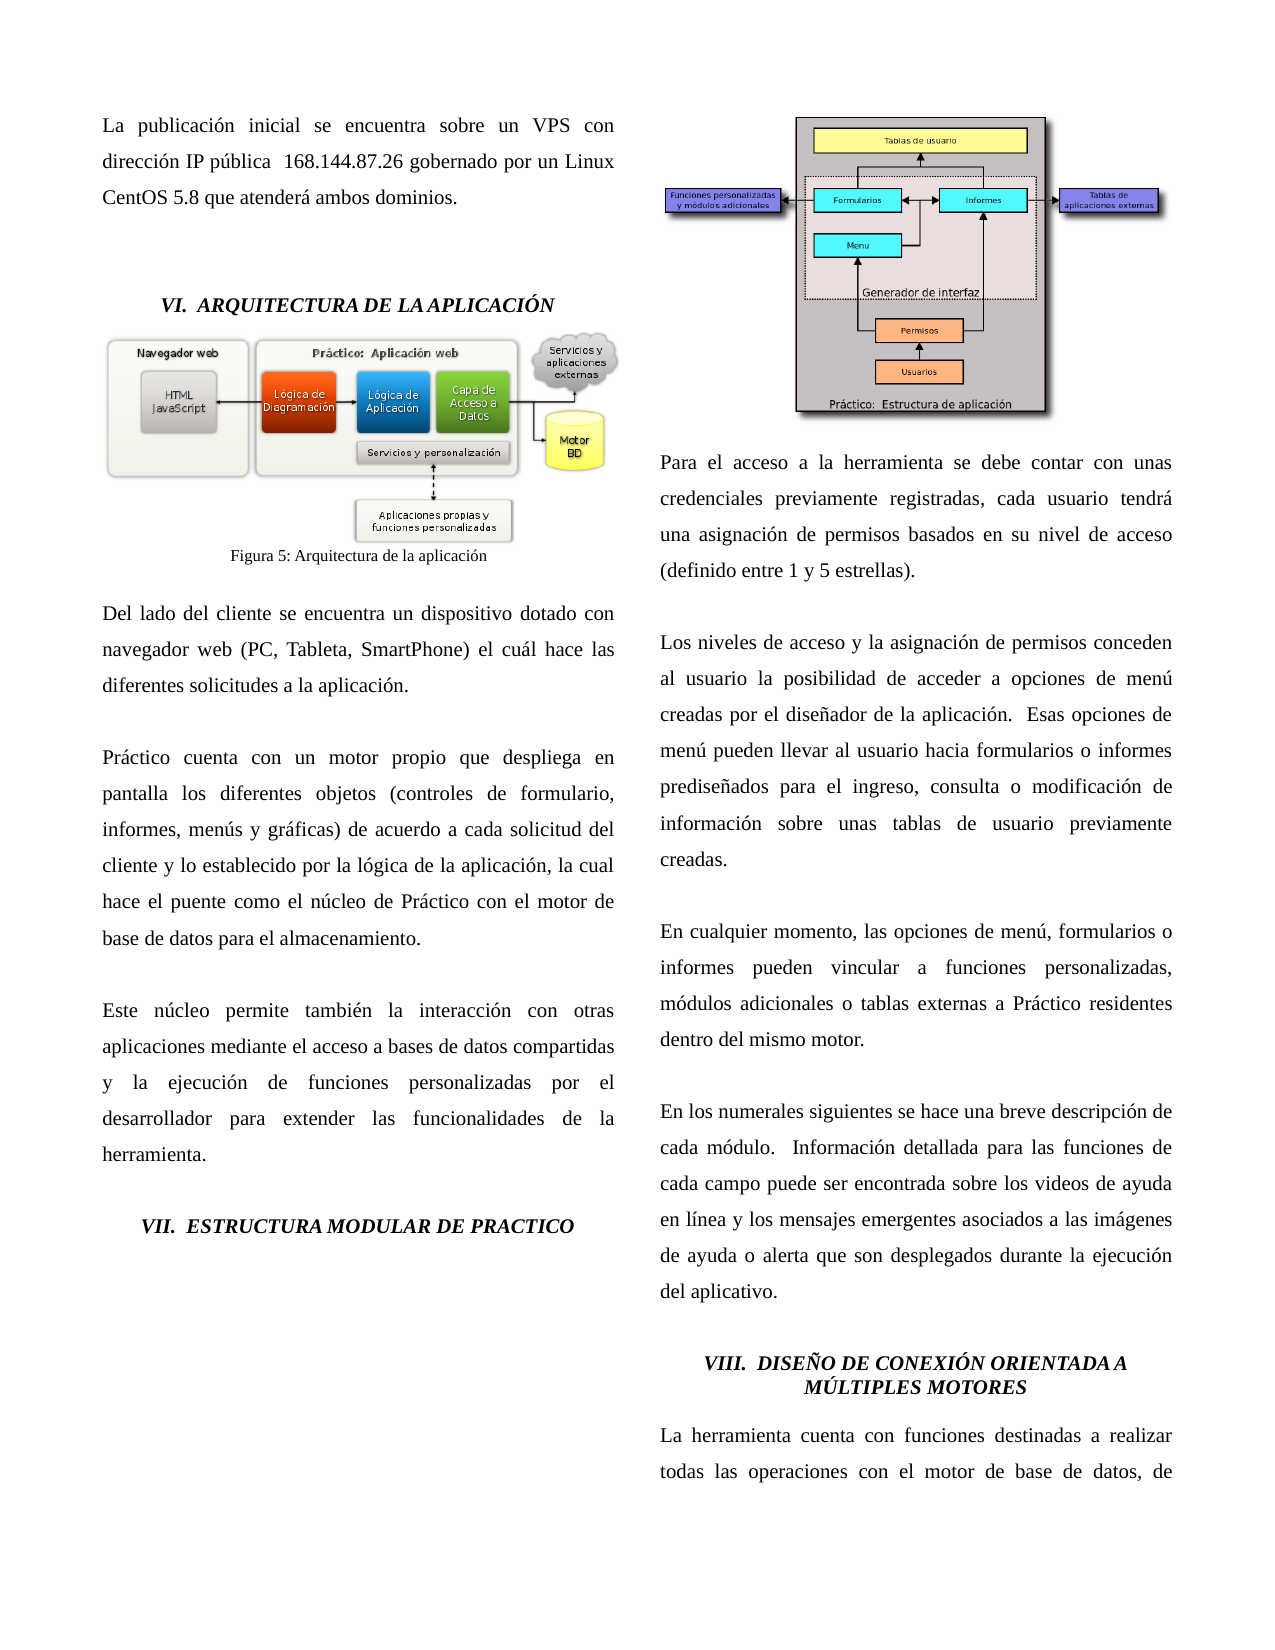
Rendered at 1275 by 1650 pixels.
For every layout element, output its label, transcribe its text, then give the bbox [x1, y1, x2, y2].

picture [102, 328, 620, 546]
text En cualquier momento, las opciones de menú, formularios o informes pueden vincular a funciones personalizadas, módulos adicionales o tablas externas a Práctico residentes dentro del mismo motor. [660, 918, 1173, 1051]
text Este núcleo permite también la interacción con otras aplicaciones mediante el acceso a bases de datos compartidas y la ejecución de funciones personalizadas por el desarrollador para extender las funcionalidades de la herramienta. [102, 998, 615, 1166]
text VIII. DISEÑO DE CONEXIÓN ORIENTADA A MÚLTIPLES MOTORES [660, 1351, 1173, 1399]
text Práctico cuenta con un motor propio que despliega en pantalla los diferentes objetos (controles de formulario, informes, menús y gráficas) de acuerdo a cada solicitud del cliente y lo establecido por la lógica de la aplicación, la cual hace el puente como el núcleo de Práctico con el motor de base de datos para el almacenamiento. [102, 745, 615, 949]
text La herramienta cuenta con funciones destinadas a realizar todas las operaciones con el motor de base de datos, de [660, 1423, 1173, 1483]
text Figura 5: Arquitectura de la aplicación [102, 546, 615, 565]
text VI. ARQUITECTURA DE LA APLICACIÓN [102, 293, 615, 317]
text Los niveles de acceso y la asignación de permisos conceden al usuario la posibilidad de acceder a opciones de menú creadas por el diseñador de la aplicación. Esas opciones de menú pueden llevar al usuario hacia formularios o informes prediseñados para el ingreso, consulta o modificación de información sobre unas tablas de usuario previamente creadas. [660, 630, 1173, 871]
picture [660, 112, 1173, 426]
text VII. ESTRUCTURA MODULAR DE PRACTICO [102, 1214, 615, 1238]
text Para el acceso a la herramienta se debe contar con unas credenciales previamente registradas, cada usuario tendrá una asignación de permisos basados en su nivel de acceso (definido entre 1 y 5 estrellas). [660, 450, 1173, 582]
text En los numerales siguientes se hace una breve descripción de cada módulo. Información detallada para las funciones de cada campo puede ser encontrada sobre los videos de ayuda en línea y los mensajes emergentes asociados a las imágenes de ayuda o alerta que son desplegados durante la ejecución del aplicativo. [660, 1099, 1173, 1303]
text La publicación inicial se encuentra sobre un VPS con dirección IP pública 168.144.87.26 gobernado por un Linux CentOS 5.8 que atenderá ambos dominios. [102, 112, 615, 209]
text Del lado del cliente se encuentra un dispositivo dotado con navegador web (PC, Tableta, SmartPhone) el cuál hace las diferentes solicitudes a la aplicación. [102, 601, 615, 697]
